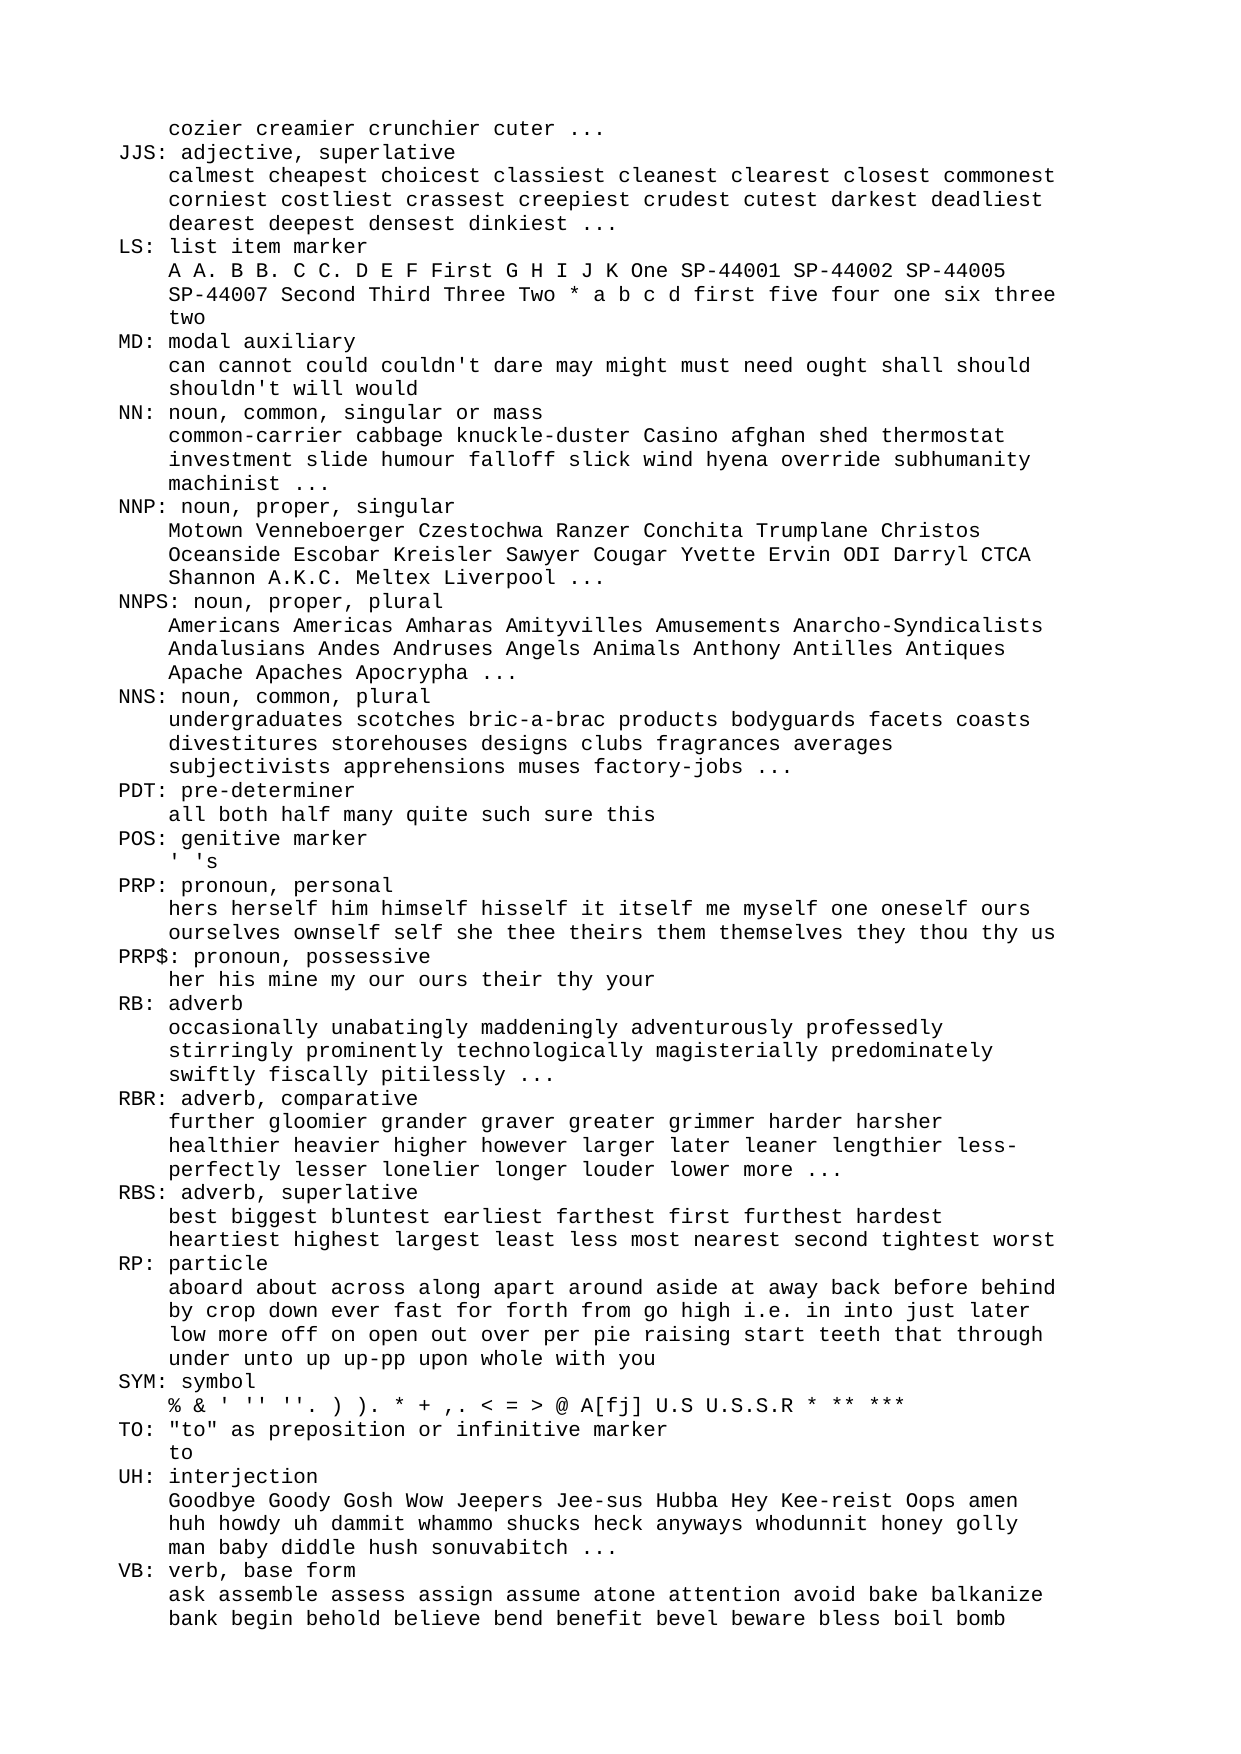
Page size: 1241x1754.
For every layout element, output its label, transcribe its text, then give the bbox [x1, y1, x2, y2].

text stirringly prominently technologically magisterially predominately [118, 1040, 1122, 1064]
text Andalusians Andes Andruses Angels Animals Anthony Antilles Antiques [118, 638, 1122, 662]
text ask assemble assess assign assume atone attention avoid bake balkanize [118, 1584, 1122, 1608]
text SYM: symbol [118, 1371, 1122, 1395]
text VB: verb, base form [118, 1561, 1122, 1584]
text RBS: adverb, superlative [118, 1182, 1122, 1206]
text RP: particle [118, 1253, 1122, 1277]
text NN: noun, common, singular or mass [118, 402, 1122, 426]
text by crop down ever fast for forth from go high i.e. in into just later [118, 1300, 1122, 1324]
text to [118, 1442, 1122, 1466]
text perfectly lesser lonelier longer louder lower more ... [118, 1158, 1122, 1182]
text healthier heavier higher however larger later leaner lengthier less- [118, 1135, 1122, 1158]
text ' 's [118, 851, 1122, 875]
text % & ' '' ''. ) ). * + ,. < = > @ A[fj] U.S U.S.S.R * ** *** [118, 1395, 1122, 1419]
text further gloomier grander graver greater grimmer harder harsher [118, 1111, 1122, 1135]
text Motown Venneboerger Czestochwa Ranzer Conchita Trumplane Christos [118, 520, 1122, 544]
text her his mine my our ours their thy your [118, 969, 1122, 993]
text occasionally unabatingly maddeningly adventurously professedly [118, 1017, 1122, 1040]
text all both half many quite such sure this [118, 804, 1122, 827]
text RB: adverb [118, 993, 1122, 1017]
text RBR: adverb, comparative [118, 1088, 1122, 1111]
text Goodbye Goody Gosh Wow Jeepers Jee-sus Hubba Hey Kee-reist Oops amen [118, 1489, 1122, 1513]
text corniest costliest crassest creepiest crudest cutest darkest deadliest [118, 189, 1122, 213]
text man baby diddle hush sonuvabitch ... [118, 1537, 1122, 1561]
text undergraduates scotches bric-a-brac products bodyguards facets coasts [118, 709, 1122, 733]
text PRP: pronoun, personal [118, 875, 1122, 898]
text NNPS: noun, proper, plural [118, 591, 1122, 615]
text cozier creamier crunchier cuter ... [118, 118, 1122, 142]
text NNP: noun, proper, singular [118, 496, 1122, 520]
text PRP$: pronoun, possessive [118, 946, 1122, 969]
text PDT: pre-determiner [118, 780, 1122, 804]
text NNS: noun, common, plural [118, 686, 1122, 709]
text calmest cheapest choicest classiest cleanest clearest closest commonest [118, 165, 1122, 189]
text SP-44007 Second Third Three Two * a b c d first five four one six three [118, 284, 1122, 307]
text best biggest bluntest earliest farthest first furthest hardest [118, 1206, 1122, 1229]
text JJS: adjective, superlative [118, 142, 1122, 165]
text Americans Americas Amharas Amityvilles Amusements Anarcho-Syndicalists [118, 615, 1122, 638]
text bank begin behold believe bend benefit bevel beware bless boil bomb [118, 1608, 1122, 1631]
text low more off on open out over per pie raising start teeth that through [118, 1324, 1122, 1348]
text POS: genitive marker [118, 827, 1122, 851]
text can cannot could couldn't dare may might must need ought shall should [118, 354, 1122, 378]
text subjectivists apprehensions muses factory-jobs ... [118, 757, 1122, 780]
text Apache Apaches Apocrypha ... [118, 662, 1122, 686]
text MD: modal auxiliary [118, 331, 1122, 354]
text Oceanside Escobar Kreisler Sawyer Cougar Yvette Ervin ODI Darryl CTCA [118, 544, 1122, 567]
text divestitures storehouses designs clubs fragrances averages [118, 733, 1122, 757]
text TO: "to" as preposition or infinitive marker [118, 1419, 1122, 1442]
text machinist ... [118, 473, 1122, 496]
text LS: list item marker [118, 236, 1122, 260]
text aboard about across along apart around aside at away back before behind [118, 1277, 1122, 1300]
text common-carrier cabbage knuckle-duster Casino afghan shed thermostat [118, 426, 1122, 449]
text shouldn't will would [118, 378, 1122, 402]
text hers herself him himself hisself it itself me myself one oneself ours [118, 898, 1122, 922]
text ourselves ownself self she thee theirs them themselves they thou thy us [118, 922, 1122, 946]
text dearest deepest densest dinkiest ... [118, 213, 1122, 236]
text huh howdy uh dammit whammo shucks heck anyways whodunnit honey golly [118, 1513, 1122, 1537]
text swiftly fiscally pitilessly ... [118, 1064, 1122, 1088]
text two [118, 307, 1122, 331]
text heartiest highest largest least less most nearest second tightest worst [118, 1229, 1122, 1253]
text A A. B B. C C. D E F First G H I J K One SP-44001 SP-44002 SP-44005 [118, 260, 1122, 284]
text investment slide humour falloff slick wind hyena override subhumanity [118, 449, 1122, 473]
text Shannon A.K.C. Meltex Liverpool ... [118, 567, 1122, 591]
text under unto up up-pp upon whole with you [118, 1348, 1122, 1371]
text UH: interjection [118, 1466, 1122, 1489]
